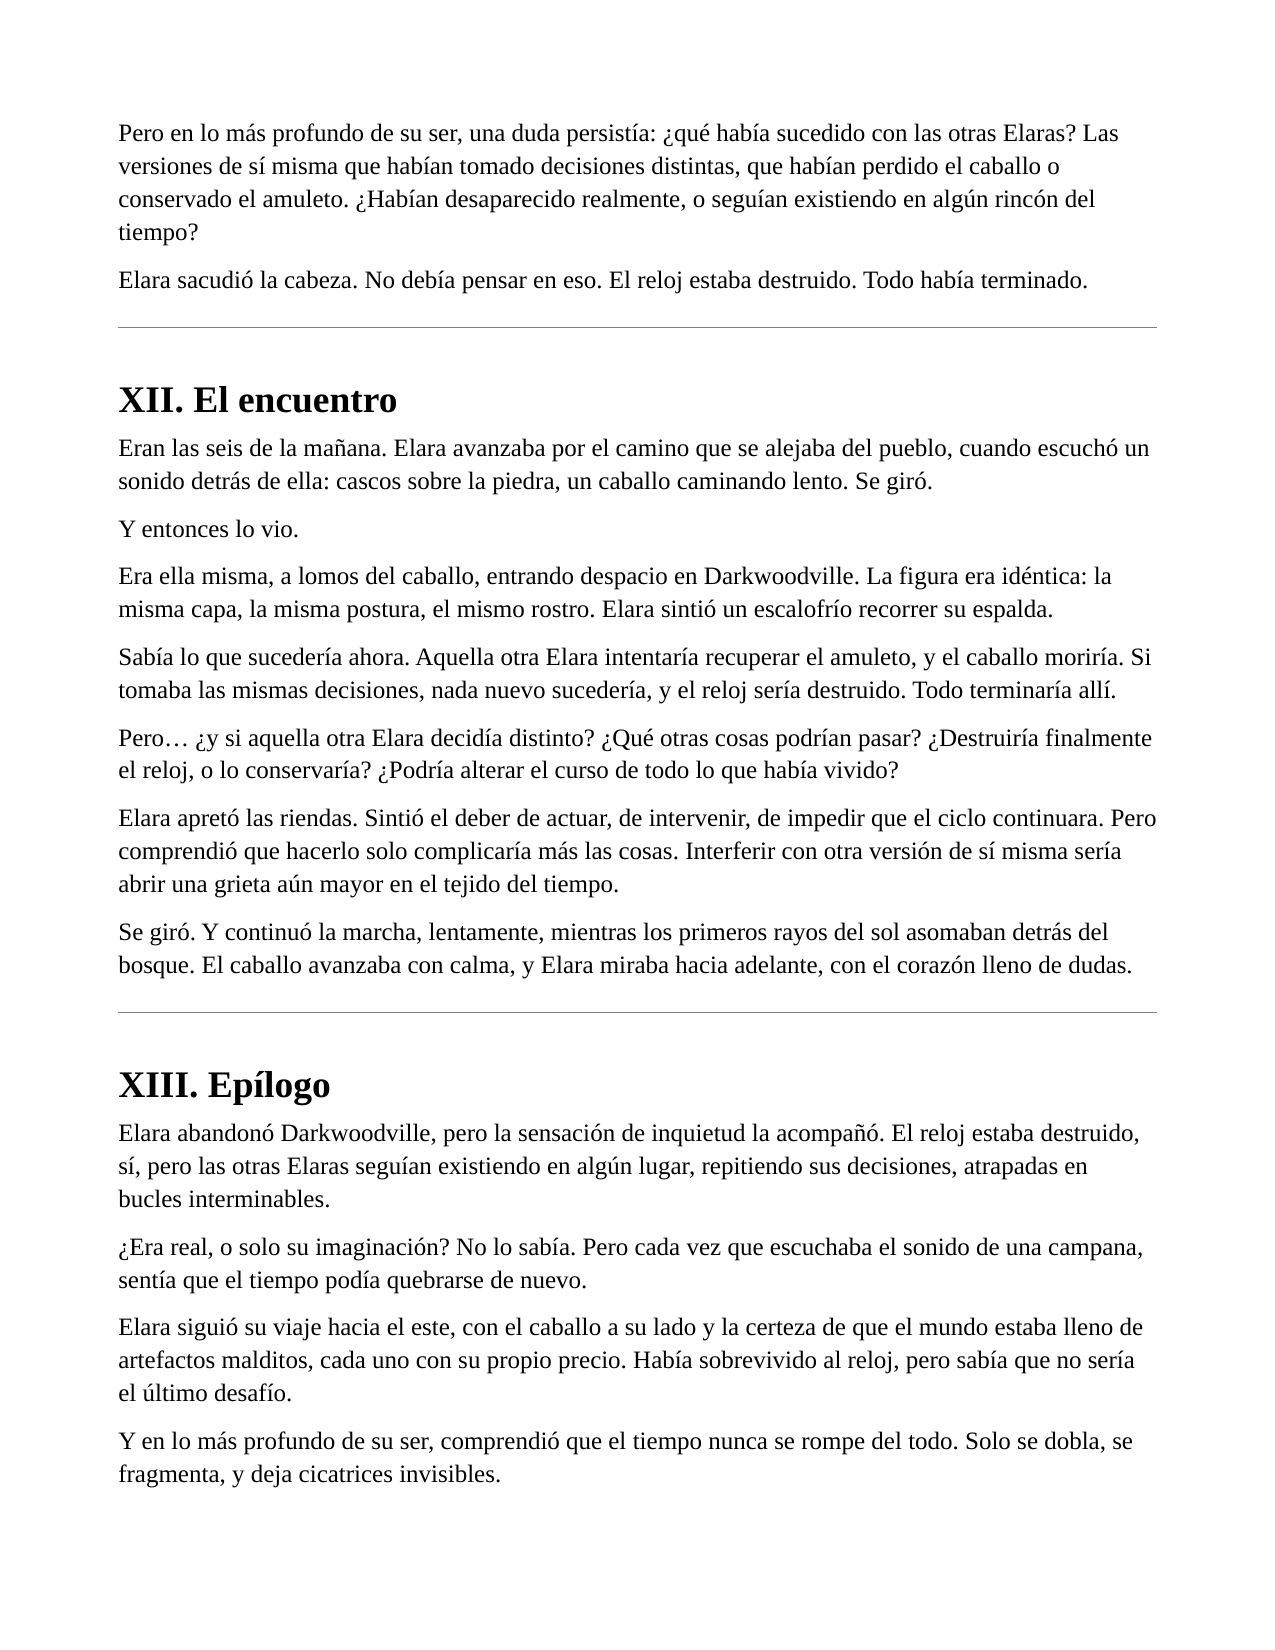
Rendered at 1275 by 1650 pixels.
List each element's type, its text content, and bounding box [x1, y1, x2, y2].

text Sabía lo que sucedería ahora. Aquella otra Elara intentaría recuperar el amuleto, y el caballo moriría. Si tomaba las mismas decisiones, nada nuevo sucedería, y el reloj sería destruido. Todo terminaría allí. [118, 642, 1157, 704]
subtitle XII. El encuentro [118, 377, 1157, 421]
text Y entonces lo vio. [118, 514, 1157, 542]
text Elara sacudió la cabeza. No debía pensar en eso. El reloj estaba destruido. Todo había terminado. [118, 265, 1157, 293]
text Elara apretó las riendas. Sintió el deber de actuar, de intervenir, de impedir que el ciclo continuara. Pero comprendió que hacerlo solo complicaría más las cosas. Interferir con otra versión de sí misma sería abrir una grieta aún mayor en el tejido del tiempo. [118, 803, 1157, 898]
subtitle XIII. Epílogo [118, 1063, 1157, 1106]
text Pero en lo más profundo de su ser, una duda persistía: ¿qué había sucedido con las otras Elaras? Las versiones de sí misma que habían tomado decisiones distintas, que habían perdido el caballo o conservado el amuleto. ¿Habían desaparecido realmente, o seguían existiendo en algún rincón del tiempo? [118, 118, 1157, 246]
text Pero… ¿y si aquella otra Elara decidía distinto? ¿Qué otras cosas podrían pasar? ¿Destruiría finalmente el reloj, o lo conservaría? ¿Podría alterar el curso de todo lo que había vivido? [118, 723, 1157, 784]
text Elara siguió su viaje hacia el este, con el caballo a su lado y la certeza de que el mundo estaba lleno de artefactos malditos, cada uno con su propio precio. Había sobrevivido al reloj, pero sabía que no sería el último desafío. [118, 1312, 1157, 1407]
text Y en lo más profundo de su ser, comprendió que el tiempo nunca se rompe del todo. Solo se dobla, se fragmenta, y deja cicatrices invisibles. [118, 1426, 1157, 1488]
text Eran las seis de la mañana. Elara avanzaba por el camino que se alejaba del pueblo, cuando escuchó un sonido detrás de ella: cascos sobre la piedra, un caballo caminando lento. Se giró. [118, 433, 1157, 495]
text Elara abandonó Darkwoodville, pero la sensación de inquietud la acompañó. El reloj estaba destruido, sí, pero las otras Elaras seguían existiendo en algún lugar, repitiendo sus decisiones, atrapadas en bucles interminables. [118, 1118, 1157, 1213]
text Se giró. Y continuó la marcha, lentamente, mientras los primeros rayos del sol asomaban detrás del bosque. El caballo avanzaba con calma, y Elara miraba hacia adelante, con el corazón lleno de dudas. [118, 917, 1157, 979]
text Era ella misma, a lomos del caballo, entrando despacio en Darkwoodville. La figura era idéntica: la misma capa, la misma postura, el mismo rostro. Elara sintió un escalofrío recorrer su espalda. [118, 561, 1157, 623]
text ¿Era real, o solo su imaginación? No lo sabía. Pero cada vez que escuchaba el sonido de una campana, sentía que el tiempo podía quebrarse de nuevo. [118, 1232, 1157, 1294]
